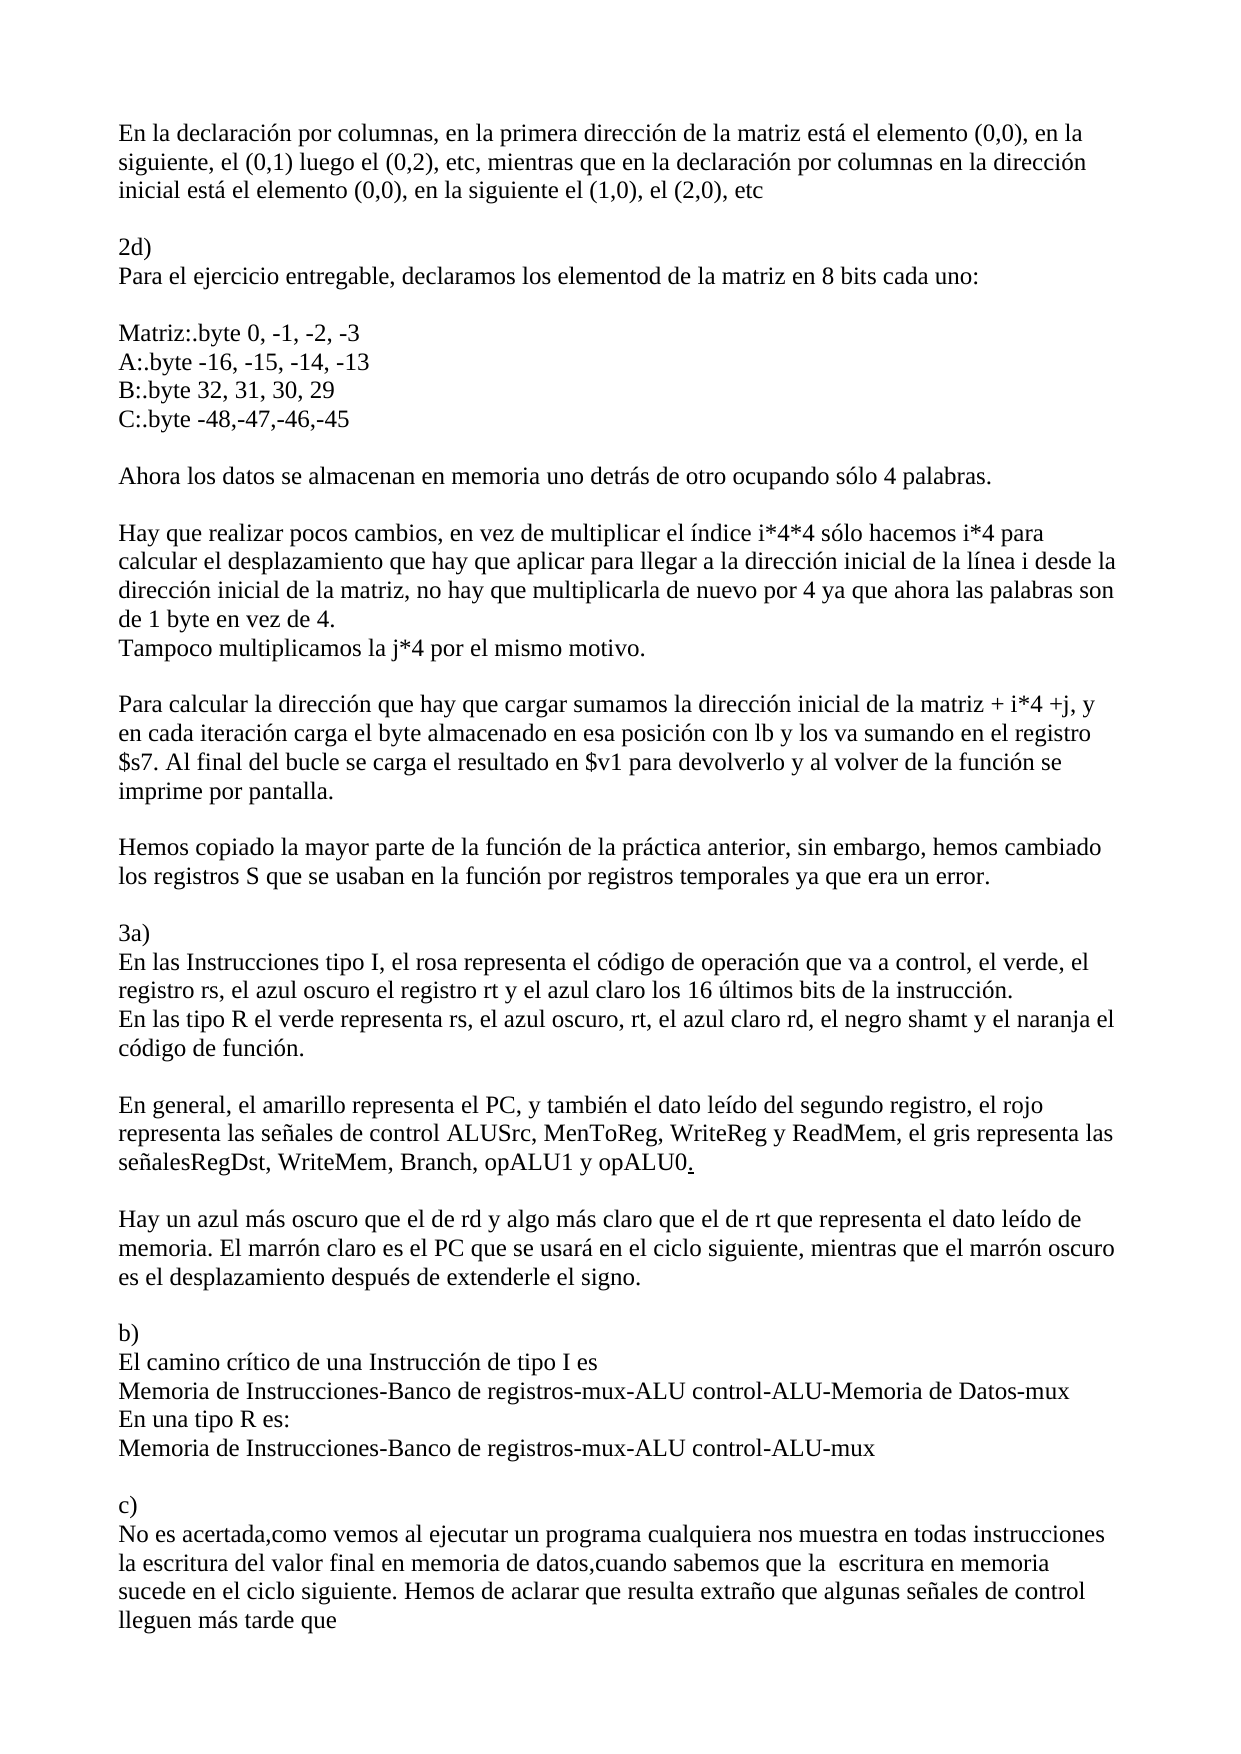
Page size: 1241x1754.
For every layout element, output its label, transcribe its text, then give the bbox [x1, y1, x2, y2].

text En las Instrucciones tipo I, el rosa representa el código de operación que va a control, el verde, el registro rs, el azul oscuro el registro rt y el azul claro los 16 últimos bits de la instrucción. [118, 947, 1122, 1004]
text Ahora los datos se almacenan en memoria uno detrás de otro ocupando sólo 4 palabras. [118, 461, 1122, 490]
text 3a) [118, 918, 1122, 947]
text En la declaración por columnas, en la primera dirección de la matriz está el elemento (0,0), en la siguiente, el (0,1) luego el (0,2), etc, mientras que en la declaración por columnas en la dirección inicial está el elemento (0,0), en la siguiente el (1,0), el (2,0), etc [118, 118, 1122, 204]
text En las tipo R el verde representa rs, el azul oscuro, rt, el azul claro rd, el negro shamt y el naranja el código de función. [118, 1004, 1122, 1062]
text No es acertada,como vemos al ejecutar un programa cualquiera nos muestra en todas instrucciones la escritura del valor final en memoria de datos,cuando sabemos que la escritura en memoria sucede en el ciclo siguiente. Hemos de aclarar que resulta extraño que algunas señales de control lleguen más tarde que [118, 1519, 1122, 1634]
text C:.byte -48,-47,-46,-45 [118, 404, 1122, 433]
text Para el ejercicio entregable, declaramos los elementod de la matriz en 8 bits cada uno: [118, 261, 1122, 290]
text A:.byte -16, -15, -14, -13 [118, 347, 1122, 375]
text Matriz:.byte 0, -1, -2, -3 [118, 318, 1122, 347]
text Tampoco multiplicamos la j*4 por el mismo motivo. [118, 633, 1122, 661]
text Hemos copiado la mayor parte de la función de la práctica anterior, sin embargo, hemos cambiado los registros S que se usaban en la función por registros temporales ya que era un error. [118, 832, 1122, 890]
text B:.byte 32, 31, 30, 29 [118, 375, 1122, 404]
text c) [118, 1490, 1122, 1519]
text El camino crítico de una Instrucción de tipo I es [118, 1347, 1122, 1376]
text Hay que realizar pocos cambios, en vez de multiplicar el índice i*4*4 sólo hacemos i*4 para calcular el desplazamiento que hay que aplicar para llegar a la dirección inicial de la línea i desde la dirección inicial de la matriz, no hay que multiplicarla de nuevo por 4 ya que ahora las palabras son de 1 byte en vez de 4. [118, 518, 1122, 633]
text 2d) [118, 232, 1122, 261]
text Para calcular la dirección que hay que cargar sumamos la dirección inicial de la matriz + i*4 +j, y en cada iteración carga el byte almacenado en esa posición con lb y los va sumando en el registro $s7. Al final del bucle se carga el resultado en $v1 para devolverlo y al volver de la función se imprime por pantalla. [118, 689, 1122, 804]
text En una tipo R es: [118, 1404, 1122, 1433]
text Hay un azul más oscuro que el de rd y algo más claro que el de rt que representa el dato leído de memoria. El marrón claro es el PC que se usará en el ciclo siguiente, mientras que el marrón oscuro es el desplazamiento después de extenderle el signo. [118, 1204, 1122, 1290]
text Memoria de Instrucciones-Banco de registros-mux-ALU control-ALU-Memoria de Datos-mux [118, 1376, 1122, 1404]
text En general, el amarillo representa el PC, y también el dato leído del segundo registro, el rojo representa las señales de control ALUSrc, MenToReg, WriteReg y ReadMem, el gris representa las señalesRegDst, WriteMem, Branch, opALU1 y opALU0. [118, 1090, 1122, 1176]
text b) [118, 1318, 1122, 1347]
text Memoria de Instrucciones-Banco de registros-mux-ALU control-ALU-mux [118, 1433, 1122, 1462]
